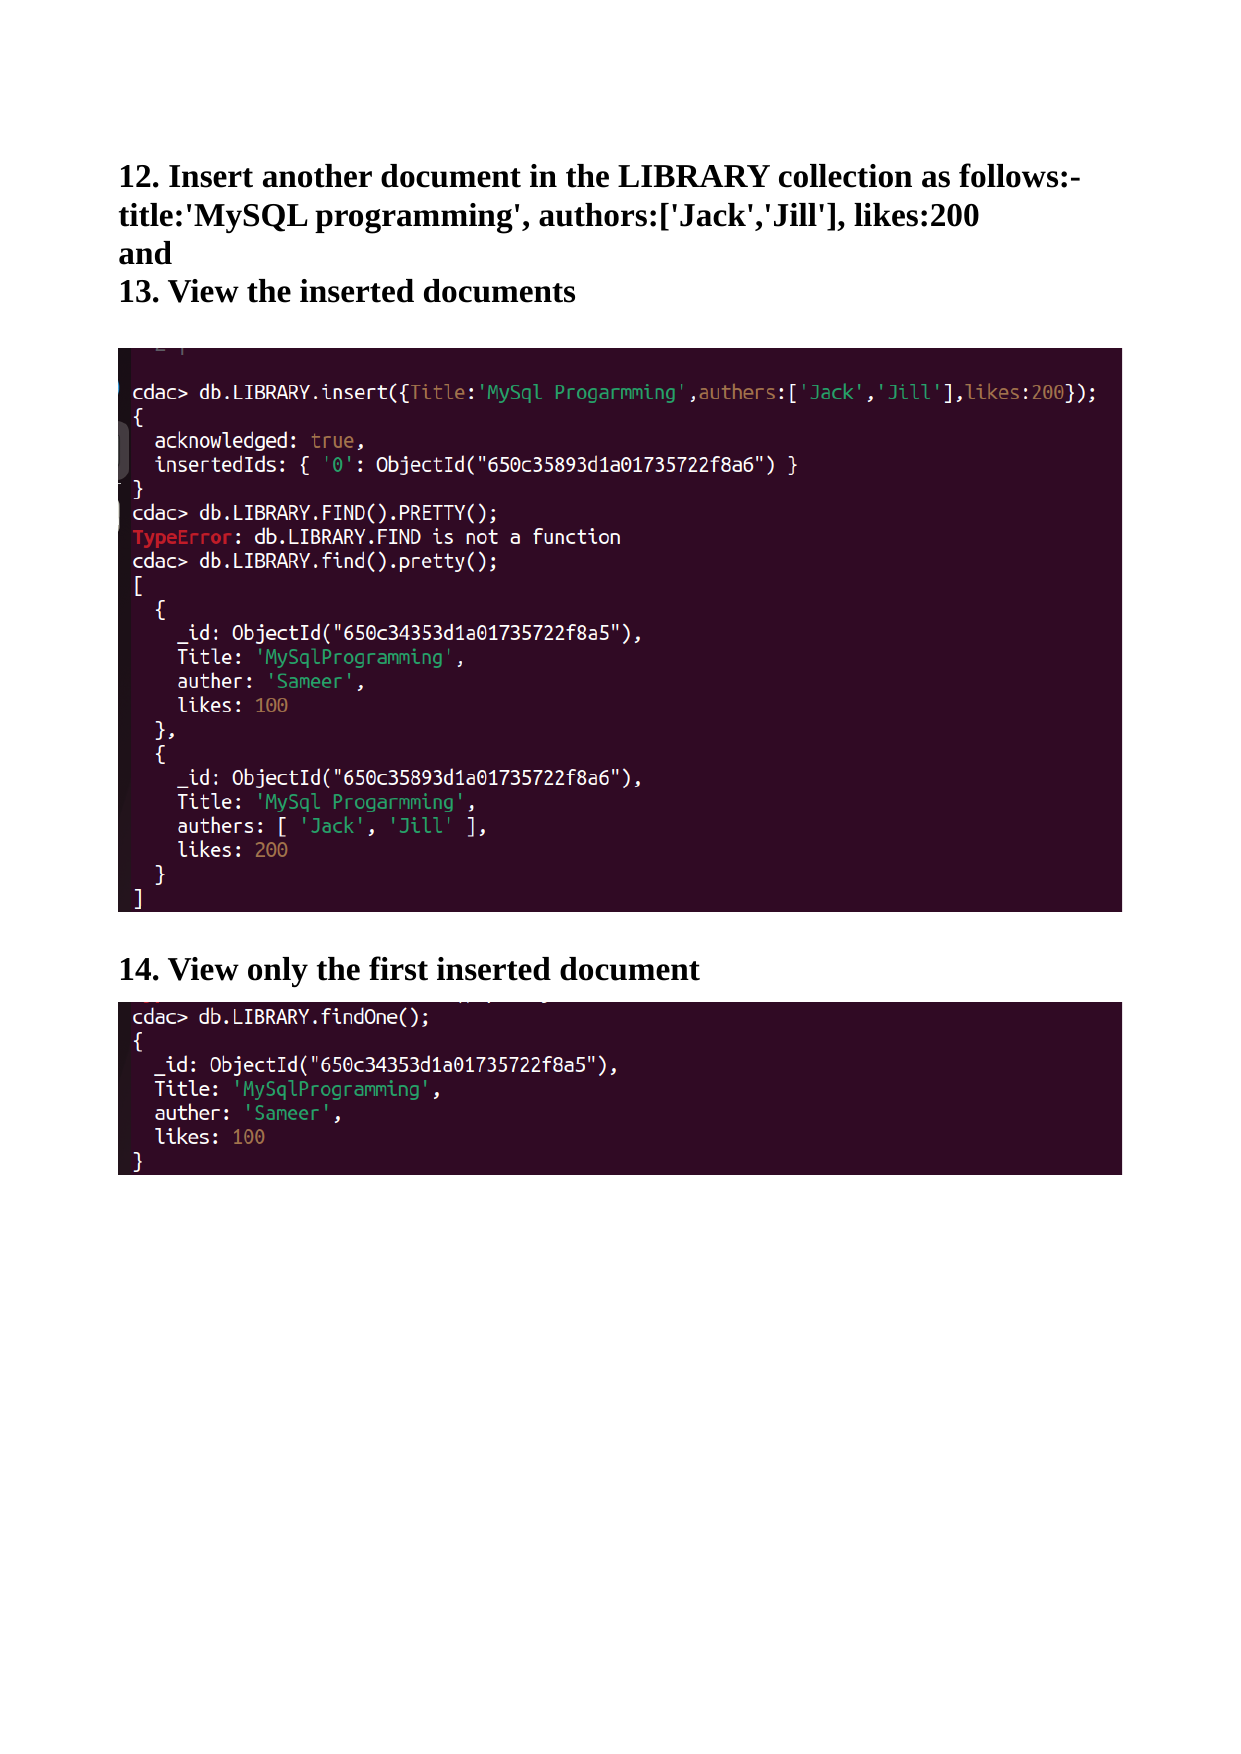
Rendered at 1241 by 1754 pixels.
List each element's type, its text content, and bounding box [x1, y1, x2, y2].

text and [118, 233, 1122, 271]
text 14. View only the first inserted document [118, 950, 1122, 988]
picture [118, 348, 1123, 912]
text 13. View the inserted documents [118, 271, 1122, 310]
picture [118, 1002, 1123, 1175]
text title:'MySQL programming', authors:['Jack','Jill'], likes:200 [118, 195, 1122, 233]
text 12. Insert another document in the LIBRARY collection as follows:- [118, 156, 1122, 195]
